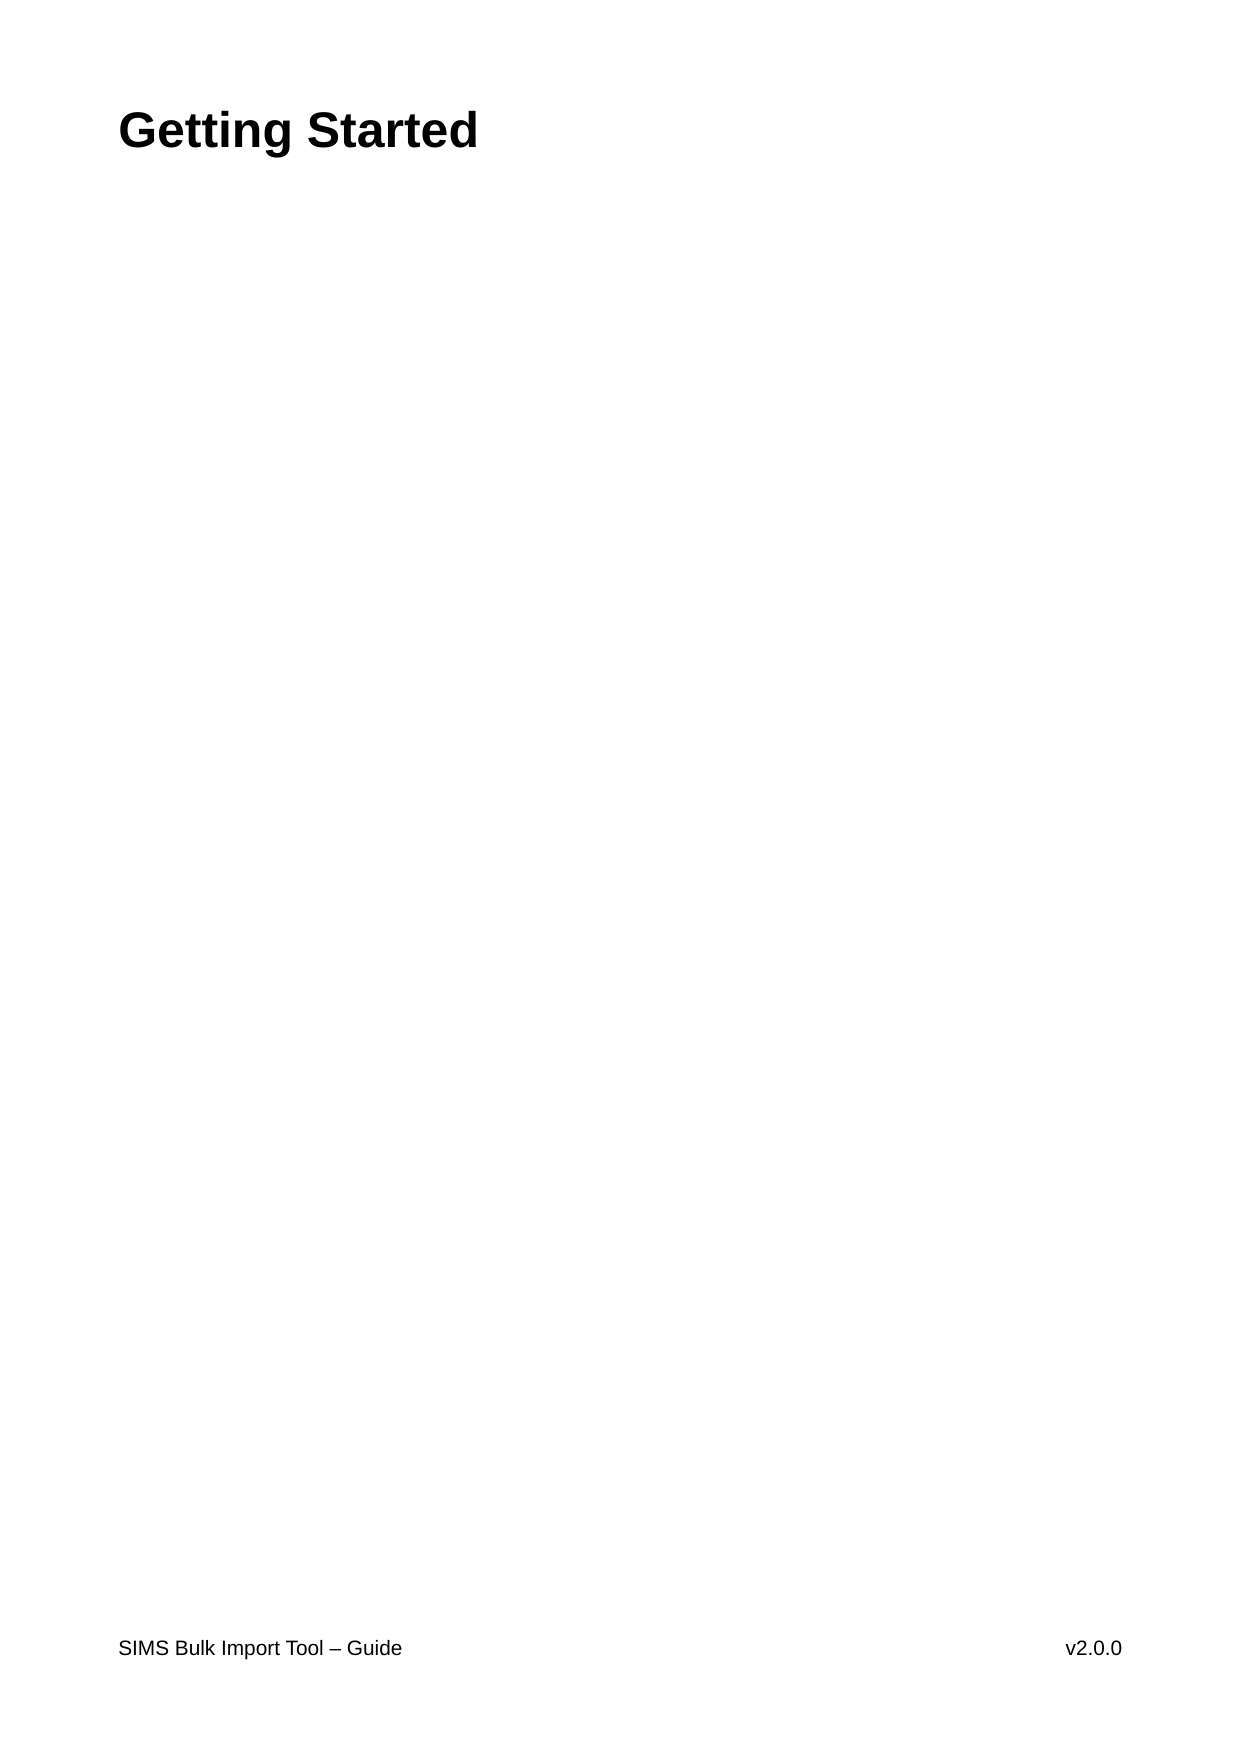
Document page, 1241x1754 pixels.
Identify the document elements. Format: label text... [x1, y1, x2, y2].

subtitle Getting Started [118, 100, 1122, 157]
